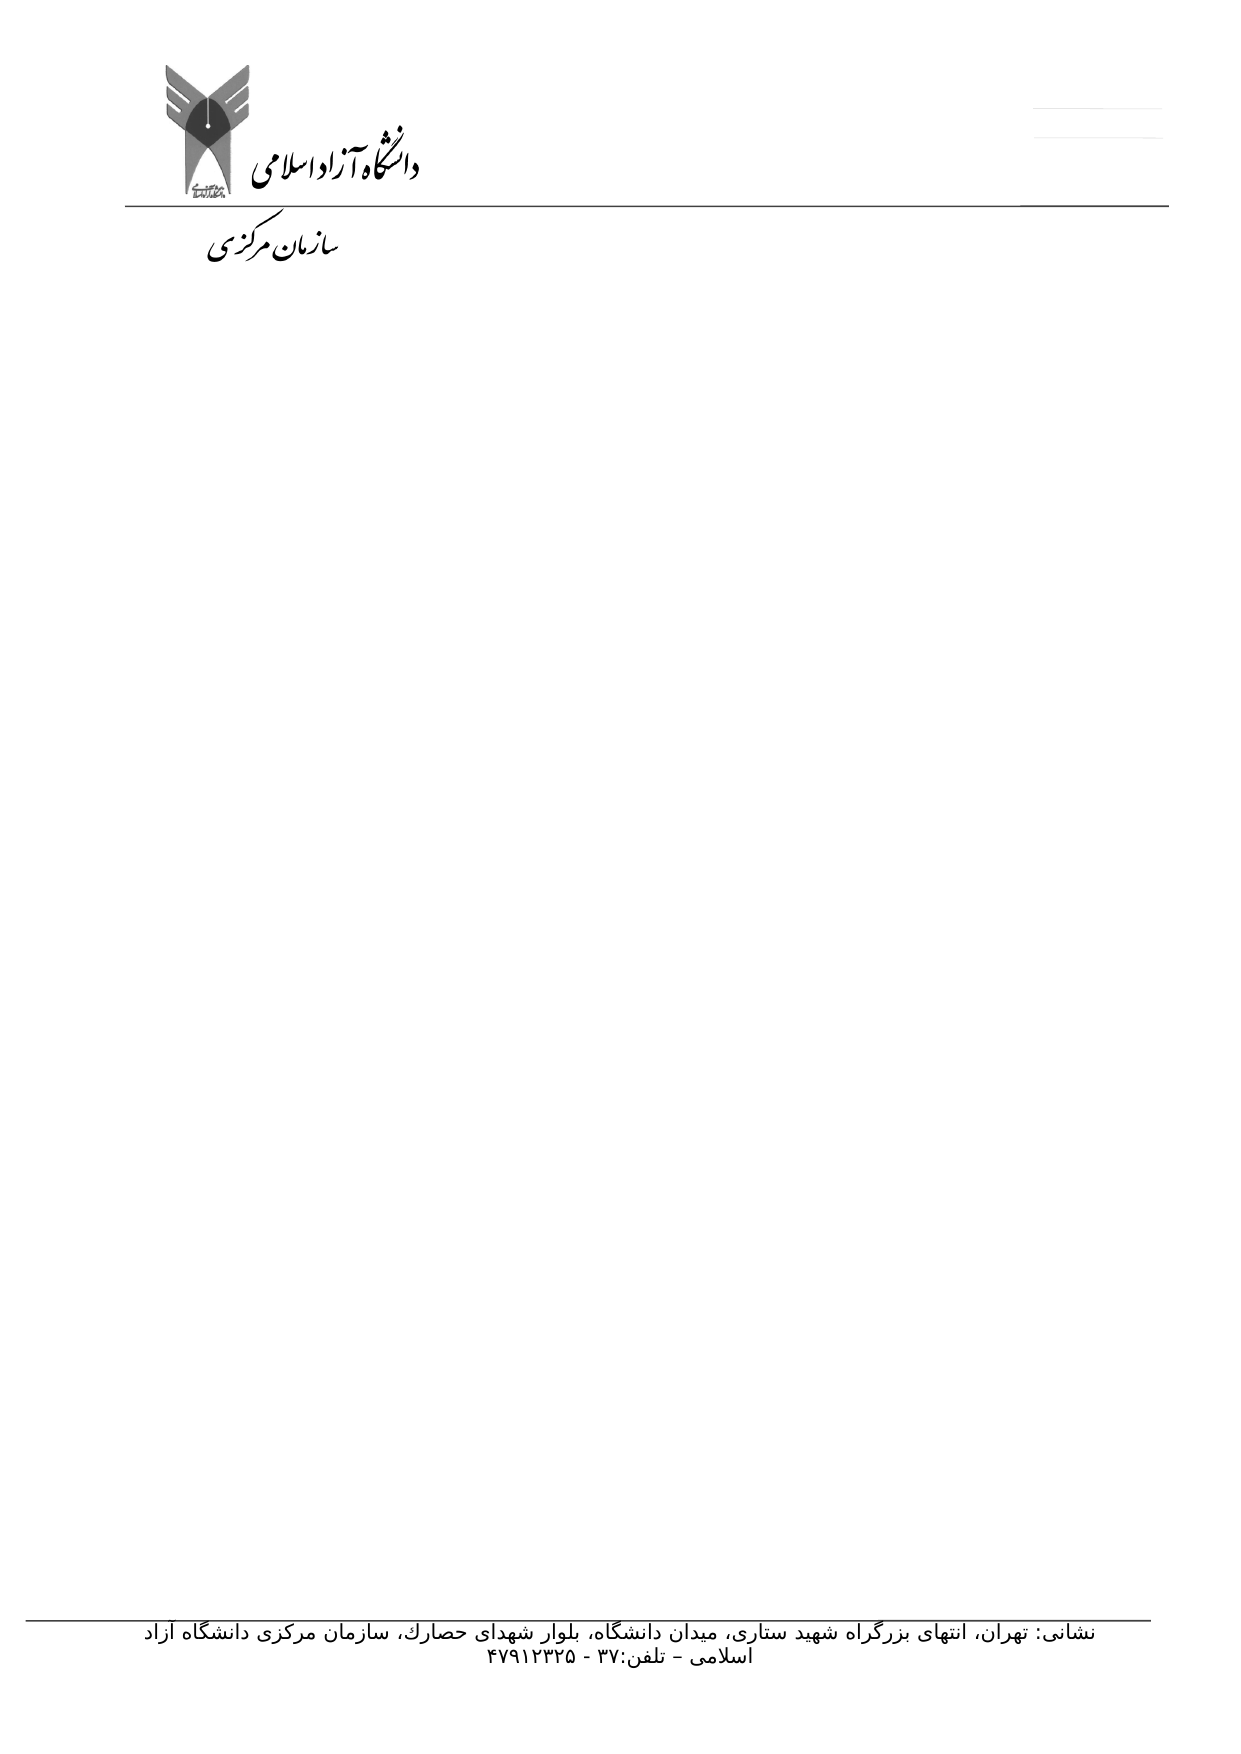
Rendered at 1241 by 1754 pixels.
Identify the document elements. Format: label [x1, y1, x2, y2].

picture [251, 125, 419, 189]
picture [207, 208, 339, 262]
